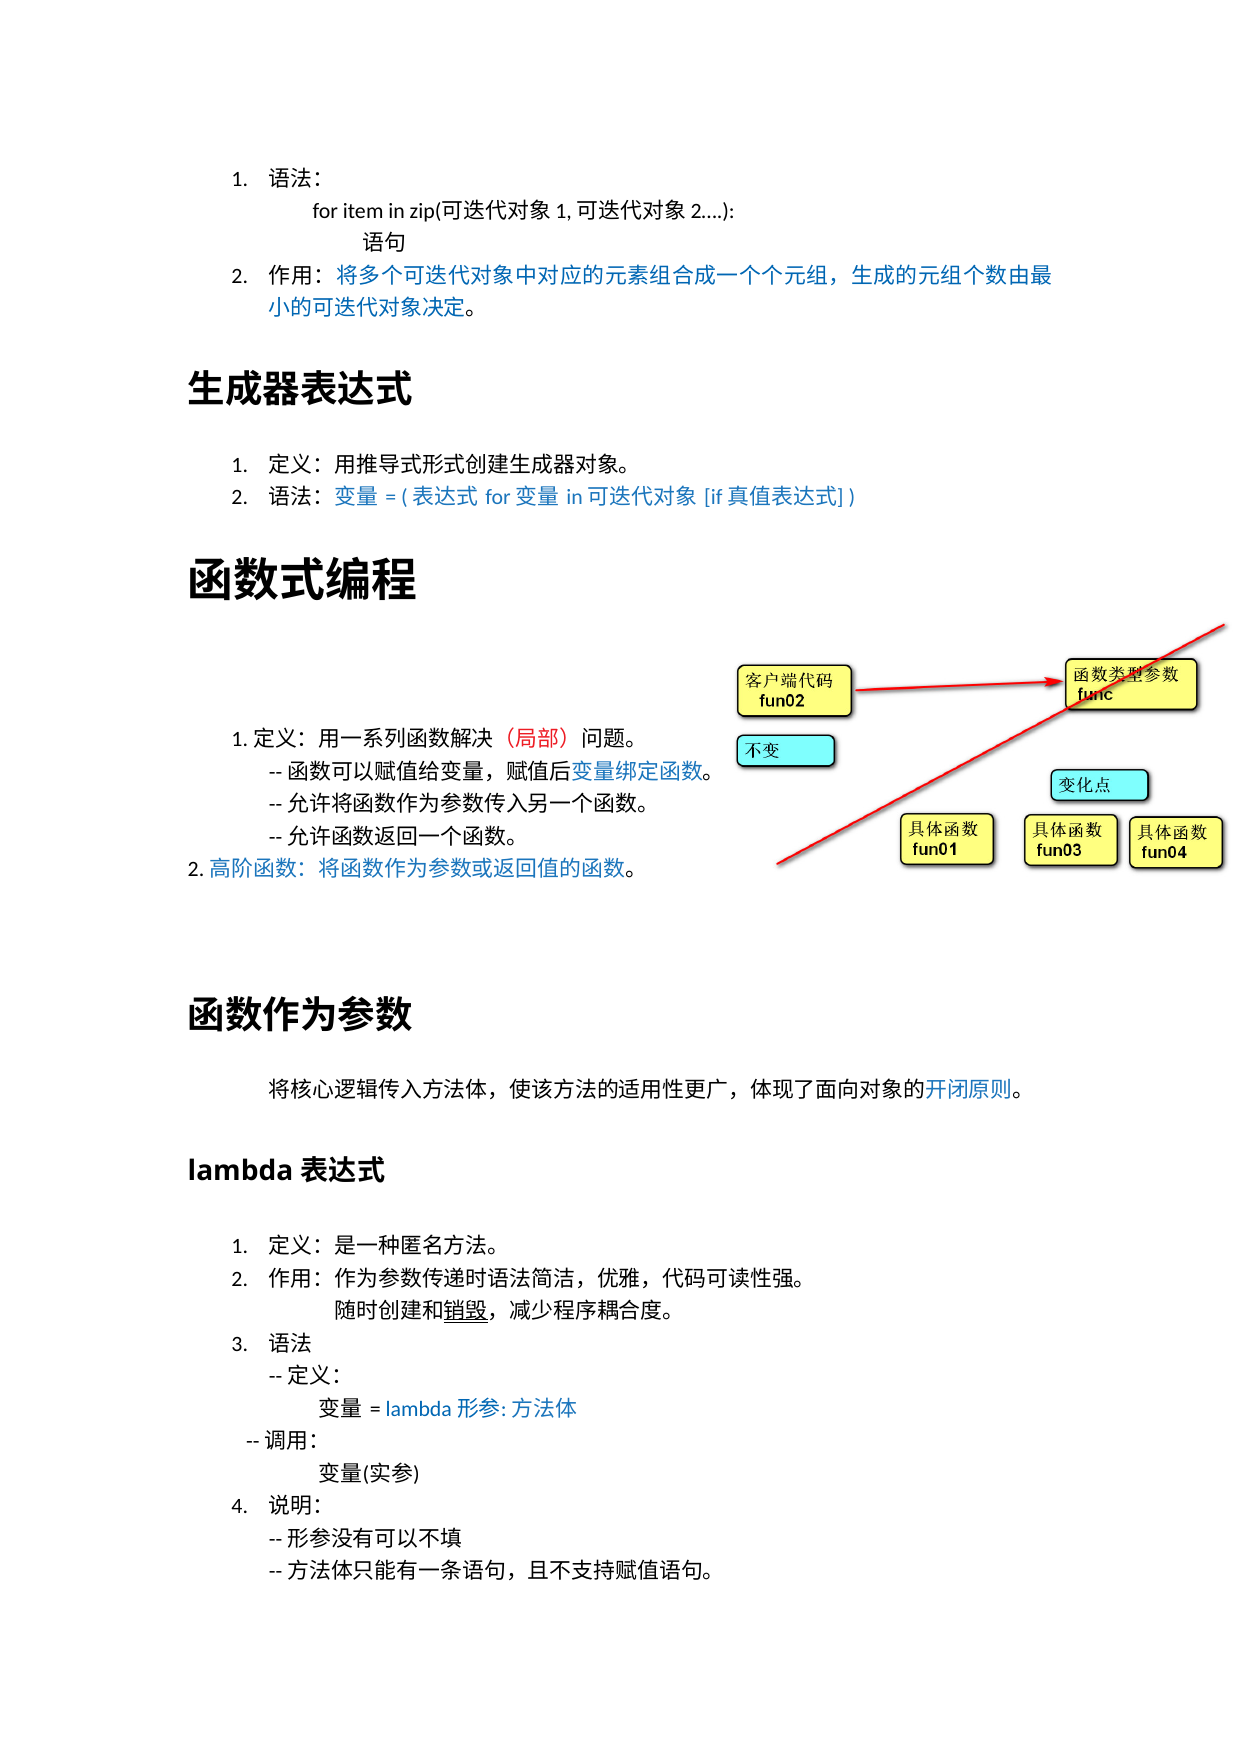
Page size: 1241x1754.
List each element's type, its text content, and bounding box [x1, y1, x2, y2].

text 变量(实参) [187, 1457, 1053, 1489]
list 说明： [231, 1489, 1053, 1522]
list -- 函数可以赋值给变量，赋值后变量绑定函数。 [269, 755, 725, 788]
subtitle 函数作为参数 [187, 979, 1053, 1044]
text -- 调用： [187, 1424, 1053, 1457]
list 作用：将多个可迭代对象中对应的元素组合成一个个元组，生成的元组个数由最小的可迭代对象决定。 [231, 259, 1053, 324]
text 1. 定义：用一系列函数解决（局部）问题。 [187, 723, 725, 755]
subtitle 生成器表达式 [187, 354, 1053, 419]
list for item in zip(可迭代对象1, 可迭代对象2….): [269, 194, 1053, 227]
subtitle 函数式编程 [187, 548, 1053, 613]
list -- 方法体只能有一条语句，且不支持赋值语句。 [269, 1554, 1053, 1587]
list 作用：作为参数传递时语法简洁，优雅，代码可读性强。 [231, 1262, 1053, 1294]
list 语法： [231, 162, 1053, 194]
text 2. 高阶函数：将函数作为参数或返回值的函数。 [187, 853, 725, 885]
list -- 形参没有可以不填 [269, 1522, 1053, 1554]
list 将核心逻辑传入方法体，使该方法的适用性更广，体现了面向对象的开闭原则。 [269, 1073, 1053, 1106]
picture [725, 588, 1240, 917]
list 随时创建和销毁，减少程序耦合度。 [269, 1294, 1053, 1327]
list -- 允许将函数作为参数传入另一个函数。 [269, 788, 725, 820]
list 语法 [231, 1327, 1053, 1359]
list 定义：是一种匿名方法。 [231, 1229, 1053, 1262]
list 语句 [269, 227, 1053, 259]
subtitle lambda 表达式 [187, 1135, 1053, 1200]
list 变量 = lambda 形参: 方法体 [312, 1392, 1053, 1424]
list 定义：用推导式形式创建生成器对象。 [231, 448, 1053, 480]
list -- 定义： [269, 1359, 1053, 1392]
list 语法：变量 = ( 表达式 for 变量 in 可迭代对象 [if 真值表达式] ) [231, 480, 1053, 513]
list -- 允许函数返回一个函数。 [269, 820, 725, 853]
